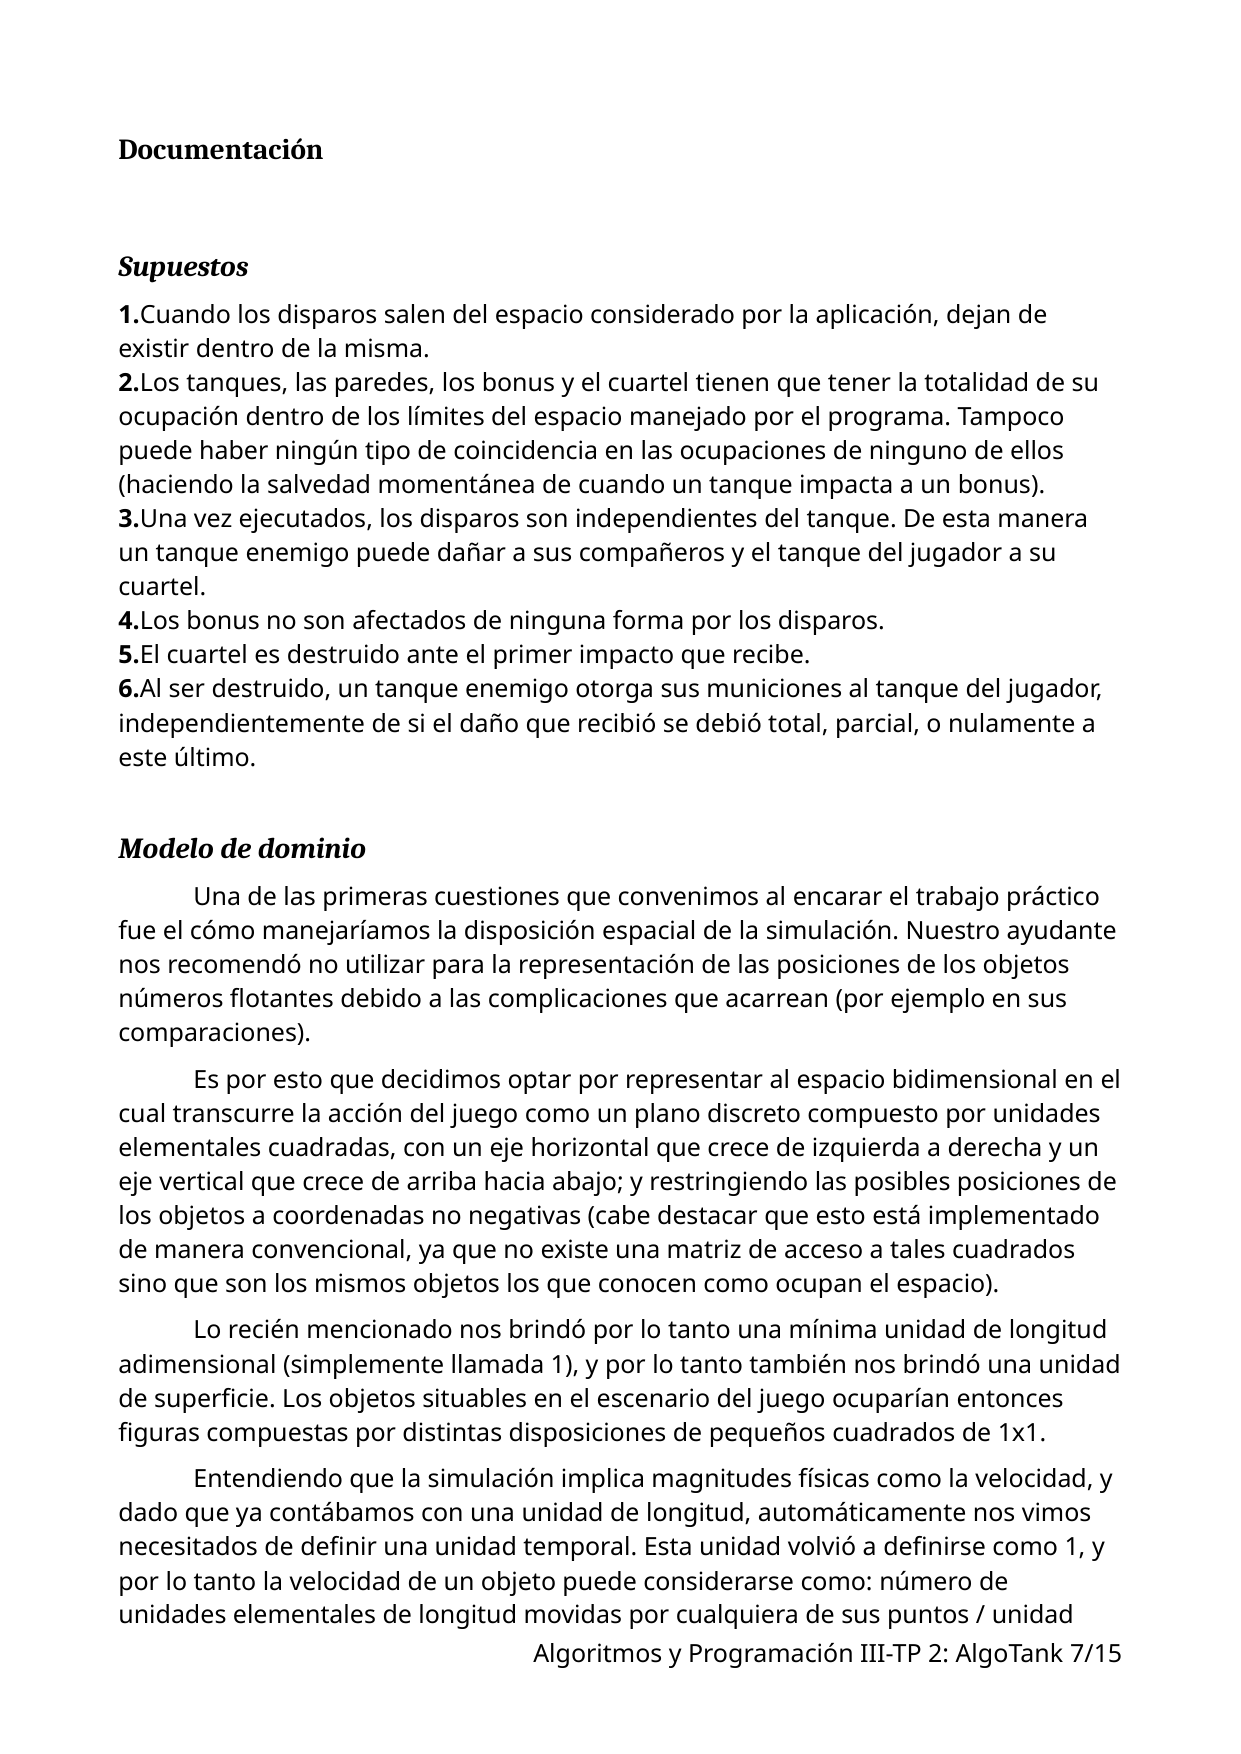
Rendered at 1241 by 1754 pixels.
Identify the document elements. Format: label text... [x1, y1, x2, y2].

text Es por esto que decidimos optar por representar al espacio bidimensional en el cual transcurre la acción del juego como un plano discreto compuesto por unidades elementales cuadradas, con un eje horizontal que crece de izquierda a derecha y un eje vertical que crece de arriba hacia abajo; y restringiendo las posibles posiciones de los objetos a coordenadas no negativas (cabe destacar que esto está implementado de manera convencional, ya que no existe una matriz de acceso a tales cuadrados sino que son los mismos objetos los que conocen como ocupan el espacio). [118, 1061, 1122, 1300]
subtitle Documentación [118, 133, 1122, 166]
list Los bonus no son afectados de ninguna forma por los disparos. [118, 603, 1122, 637]
text Lo recién mencionado nos brindó por lo tanto una mínima unidad de longitud adimensional (simplemente llamada 1), y por lo tanto también nos brindó una unidad de superficie. Los objetos situables en el escenario del juego ocuparían entonces figuras compuestas por distintas disposiciones de pequeños cuadrados de 1x1. [118, 1312, 1122, 1448]
list Cuando los disparos salen del espacio considerado por la aplicación, dejan de existir dentro de la misma. [118, 296, 1122, 364]
list Al ser destruido, un tanque enemigo otorga sus municiones al tanque del jugador, independientemente de si el daño que recibió se debió total, parcial, o nulamente a este último. [118, 671, 1122, 773]
list Una vez ejecutados, los disparos son independientes del tanque. De esta manera un tanque enemigo puede dañar a sus compañeros y el tanque del jugador a su cuartel. [118, 501, 1122, 603]
list El cuartel es destruido ante el primer impacto que recibe. [118, 637, 1122, 671]
subtitle Modelo de dominio [118, 832, 1122, 866]
text Entendiendo que la simulación implica magnitudes físicas como la velocidad, y dado que ya contábamos con una unidad de longitud, automáticamente nos vimos necesitados de definir una unidad temporal. Esta unidad volvió a definirse como 1, y por lo tanto la velocidad de un objeto puede considerarse como: número de unidades elementales de longitud movidas por cualquiera de sus puntos / unidad [118, 1461, 1122, 1631]
list Los tanques, las paredes, los bonus y el cuartel tienen que tener la totalidad de su ocupación dentro de los límites del espacio manejado por el programa. Tampoco puede haber ningún tipo de coincidencia en las ocupaciones de ninguno de ellos (haciendo la salvedad momentánea de cuando un tanque impacta a un bonus). [118, 364, 1122, 501]
text Una de las primeras cuestiones que convenimos al encarar el trabajo práctico fue el cómo manejaríamos la disposición espacial de la simulación. Nuestro ayudante nos recomendó no utilizar para la representación de las posiciones de los objetos números flotantes debido a las complicaciones que acarrean (por ejemplo en sus comparaciones). [118, 878, 1122, 1049]
subtitle Supuestos [118, 250, 1122, 284]
